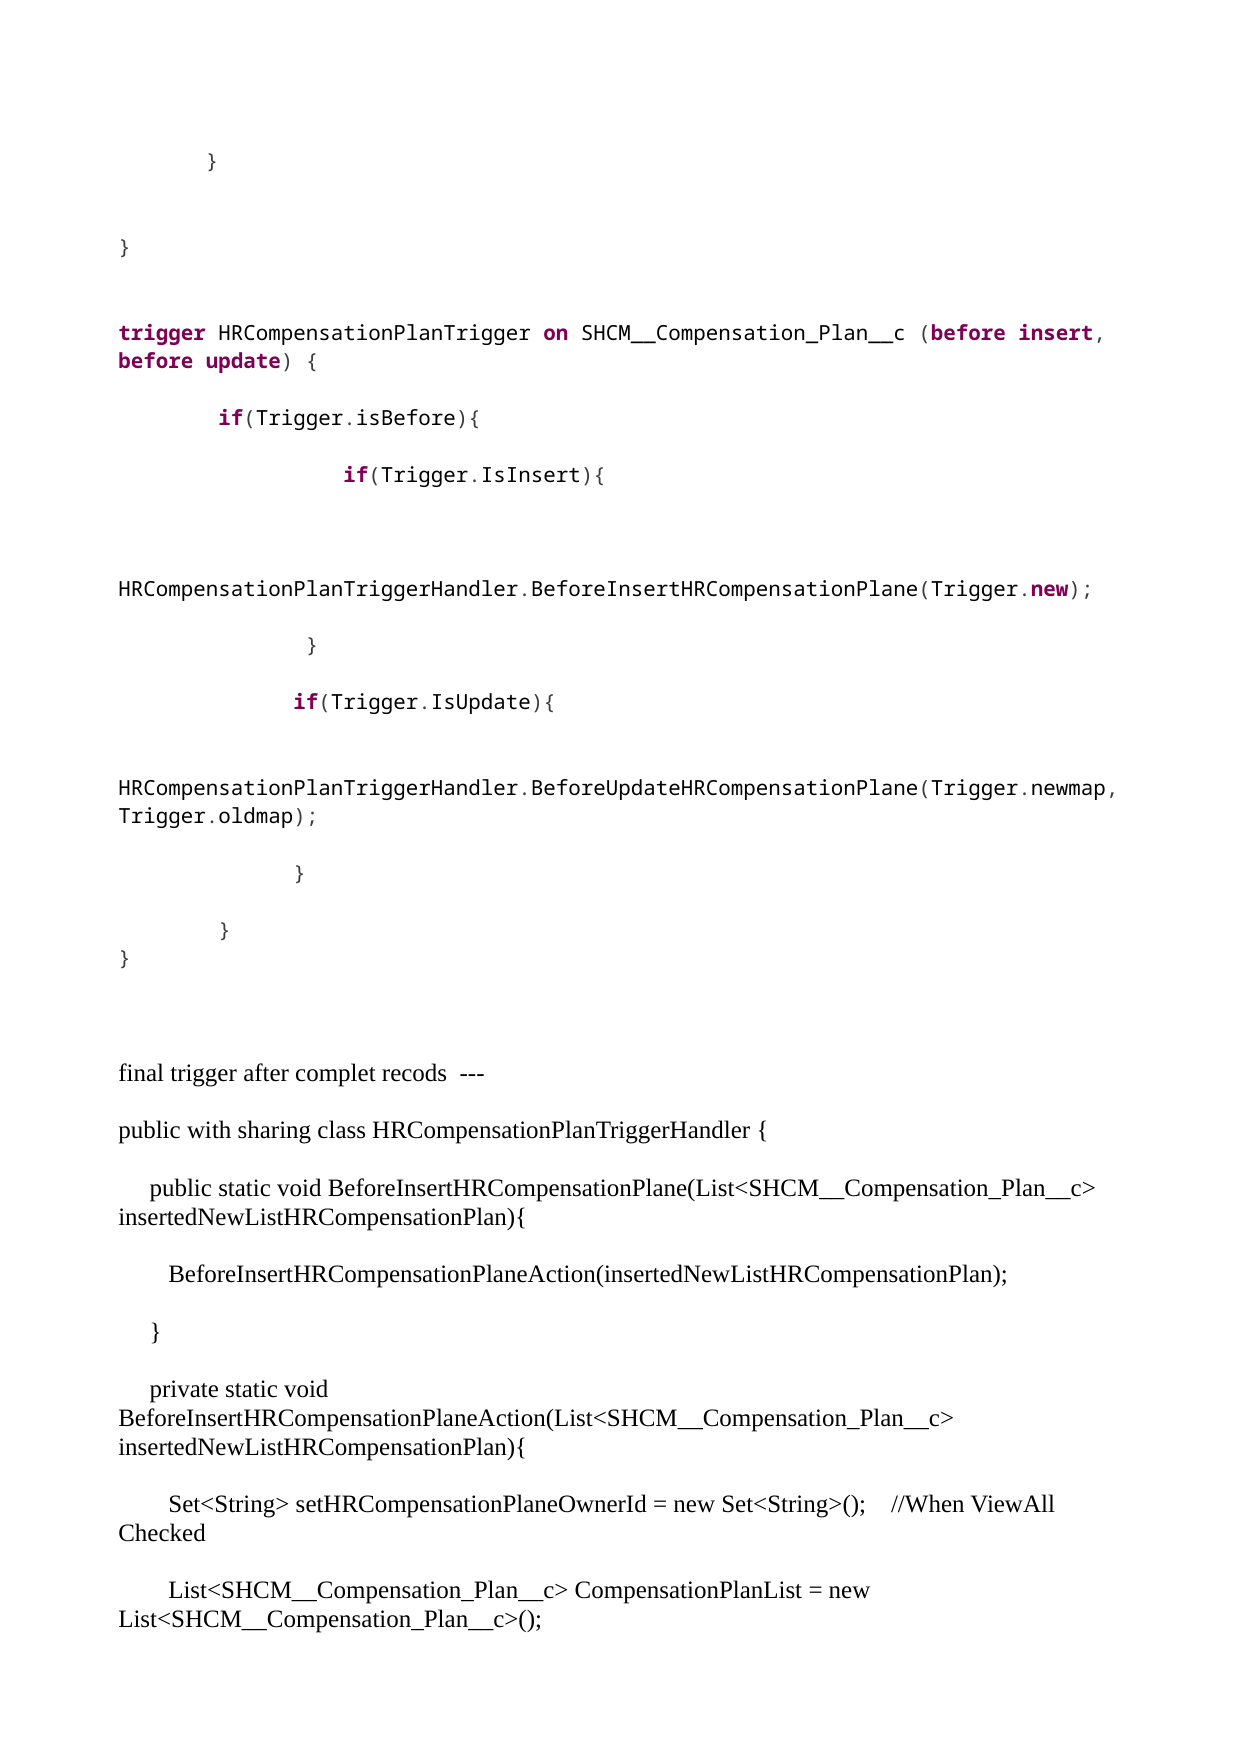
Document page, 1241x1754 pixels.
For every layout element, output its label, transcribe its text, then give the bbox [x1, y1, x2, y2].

text HRCompensationPlanTriggerHandler.BeforeUpdateHRCompensationPlane(Trigger.newmap,Trigger.oldmap); [118, 744, 1122, 830]
text } [118, 915, 1122, 943]
text trigger HRCompensationPlanTrigger on SHCM__Compensation_Plan__c (before insert, before update) { [118, 318, 1122, 375]
text List<SHCM__Compensation_Plan__c> CompensationPlanList = new List<SHCM__Compensation_Plan__c>(); [118, 1576, 1122, 1633]
text if(Trigger.IsUpdate){ [118, 687, 1122, 716]
text HRCompensationPlanTriggerHandler.BeforeInsertHRCompensationPlane(Trigger.new); [118, 517, 1122, 602]
text Set<String> setHRCompensationPlaneOwnerId = new Set<String>(); //When ViewAll Checked [118, 1489, 1122, 1547]
text private static void BeforeInsertHRCompensationPlaneAction(List<SHCM__Compensation_Plan__c> insertedNewListHRCompensationPlan){ [118, 1374, 1122, 1461]
text BeforeInsertHRCompensationPlaneAction(insertedNewListHRCompensationPlan); [118, 1259, 1122, 1288]
text if(Trigger.IsInsert){ [118, 460, 1122, 488]
text } [118, 232, 1122, 260]
text } [118, 943, 1122, 972]
text if(Trigger.isBefore){ [118, 403, 1122, 432]
text } [118, 631, 1122, 659]
text final trigger after complet recods --- [118, 1058, 1122, 1087]
text } [118, 1317, 1122, 1346]
text } [118, 858, 1122, 887]
text } [118, 147, 1122, 175]
text public with sharing class HRCompensationPlanTriggerHandler { [118, 1116, 1122, 1144]
text public static void BeforeInsertHRCompensationPlane(List<SHCM__Compensation_Plan__c> insertedNewListHRCompensationPlan){ [118, 1173, 1122, 1231]
